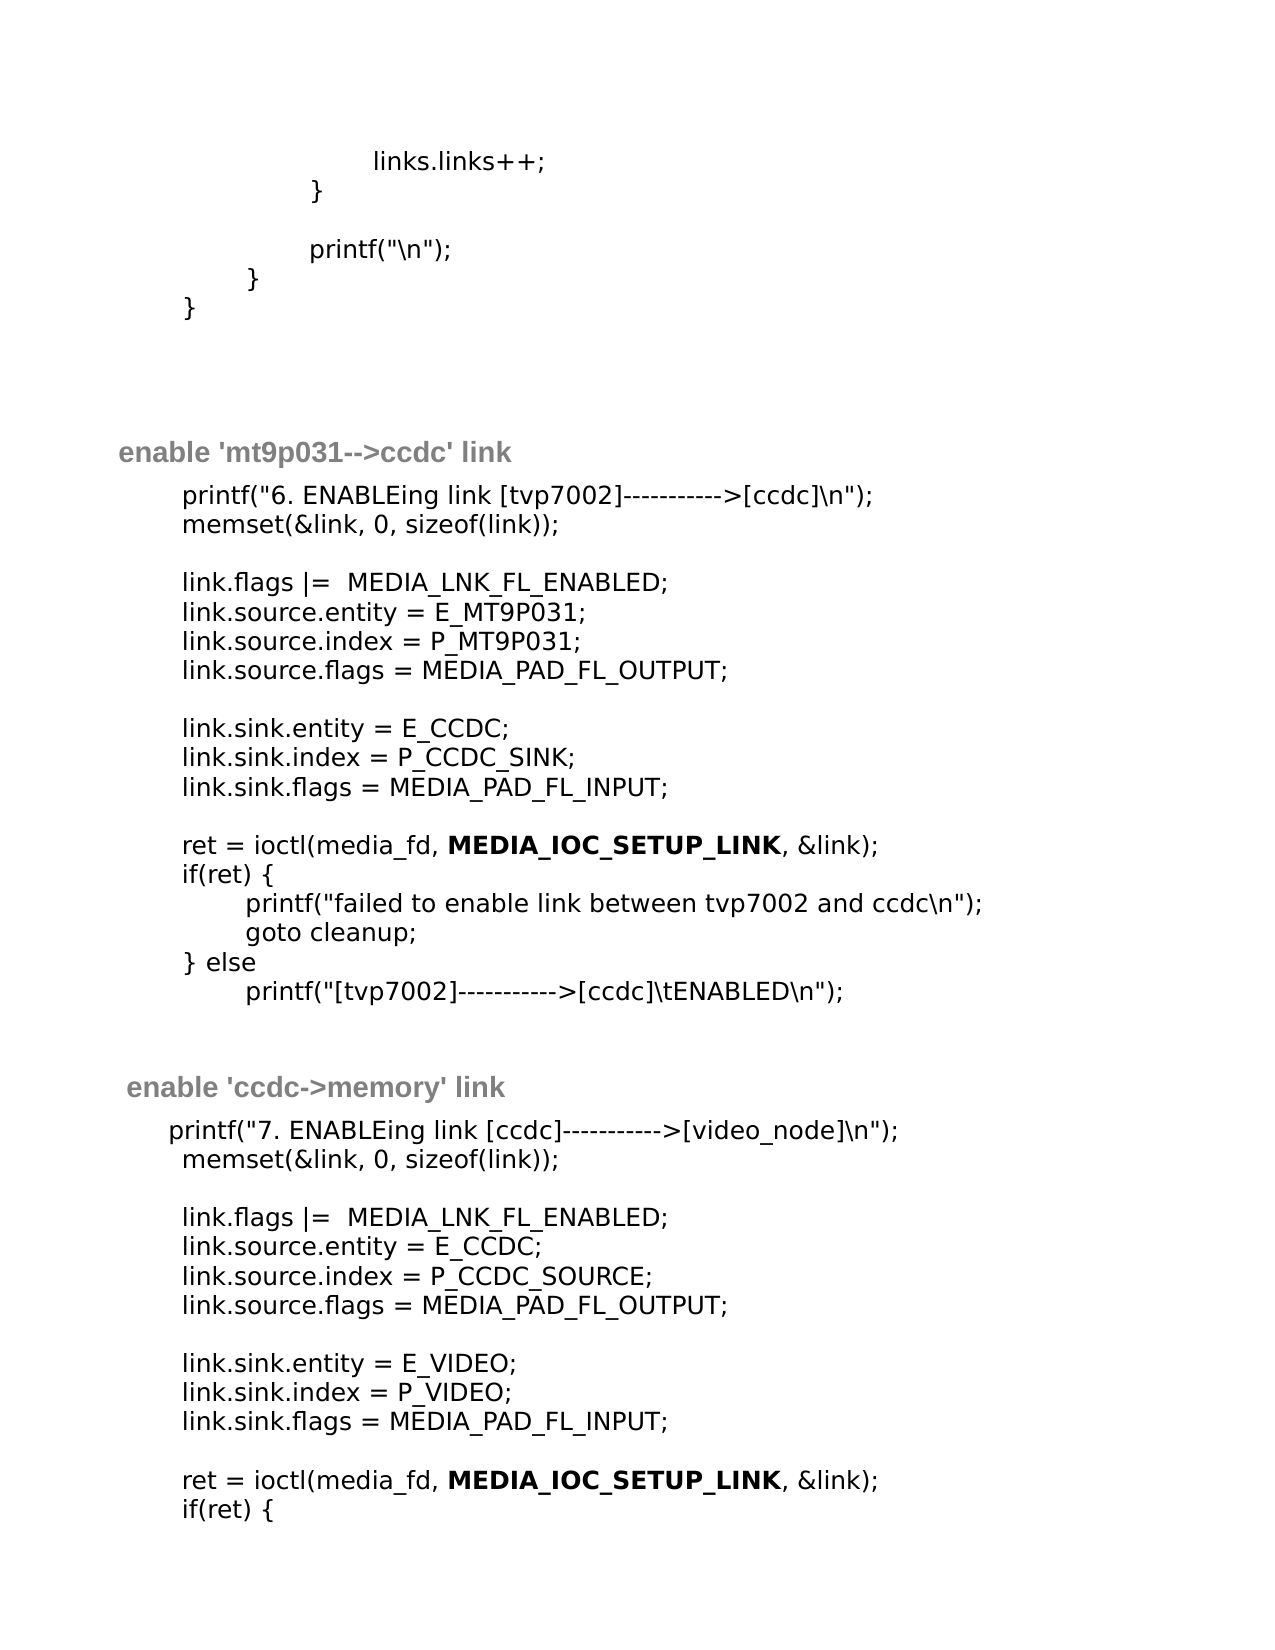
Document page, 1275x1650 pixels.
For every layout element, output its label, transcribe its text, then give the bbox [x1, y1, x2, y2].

text link.flags |= MEDIA_LNK_FL_ENABLED; [118, 1203, 1157, 1232]
text link.source.entity = E_CCDC; [118, 1232, 1157, 1262]
text printf("\n"); [118, 235, 1157, 264]
text memset(&link, 0, sizeof(link)); [118, 510, 1157, 539]
text } [118, 176, 1157, 206]
text link.sink.index = P_CCDC_SINK; [118, 743, 1157, 773]
subtitle enable 'ccdc->memory' link [118, 1070, 1157, 1103]
text link.sink.flags = MEDIA_PAD_FL_INPUT; [118, 773, 1157, 802]
text } [118, 264, 1157, 293]
text link.sink.index = P_VIDEO; [118, 1378, 1157, 1407]
text printf("6. ENABLEing link [tvp7002]----------->[ccdc]\n"); [118, 481, 1157, 510]
text printf("failed to enable link between tvp7002 and ccdc\n"); [118, 889, 1157, 918]
text link.sink.entity = E_CCDC; [118, 714, 1157, 743]
text link.source.index = P_CCDC_SOURCE; [118, 1262, 1157, 1291]
text link.sink.flags = MEDIA_PAD_FL_INPUT; [118, 1407, 1157, 1437]
text } else [118, 948, 1157, 977]
subtitle enable 'mt9p031-->ccdc' link [118, 435, 1157, 468]
text link.source.index = P_MT9P031; [118, 627, 1157, 656]
text if(ret) { [118, 860, 1157, 889]
text if(ret) { [118, 1495, 1157, 1524]
text } [118, 293, 1157, 322]
text link.source.flags = MEDIA_PAD_FL_OUTPUT; [118, 656, 1157, 685]
text ret = ioctl(media_fd, MEDIA_IOC_SETUP_LINK, &link); [118, 1466, 1157, 1495]
text printf("7. ENABLEing link [ccdc]----------->[video_node]\n"); [118, 1116, 1157, 1145]
text links.links++; [118, 147, 1157, 176]
text memset(&link, 0, sizeof(link)); [118, 1145, 1157, 1174]
text link.source.flags = MEDIA_PAD_FL_OUTPUT; [118, 1291, 1157, 1320]
text link.source.entity = E_MT9P031; [118, 598, 1157, 627]
text printf("[tvp7002]----------->[ccdc]\tENABLED\n"); [118, 977, 1157, 1006]
text goto cleanup; [118, 918, 1157, 948]
text ret = ioctl(media_fd, MEDIA_IOC_SETUP_LINK, &link); [118, 831, 1157, 860]
text link.flags |= MEDIA_LNK_FL_ENABLED; [118, 568, 1157, 598]
text link.sink.entity = E_VIDEO; [118, 1349, 1157, 1378]
